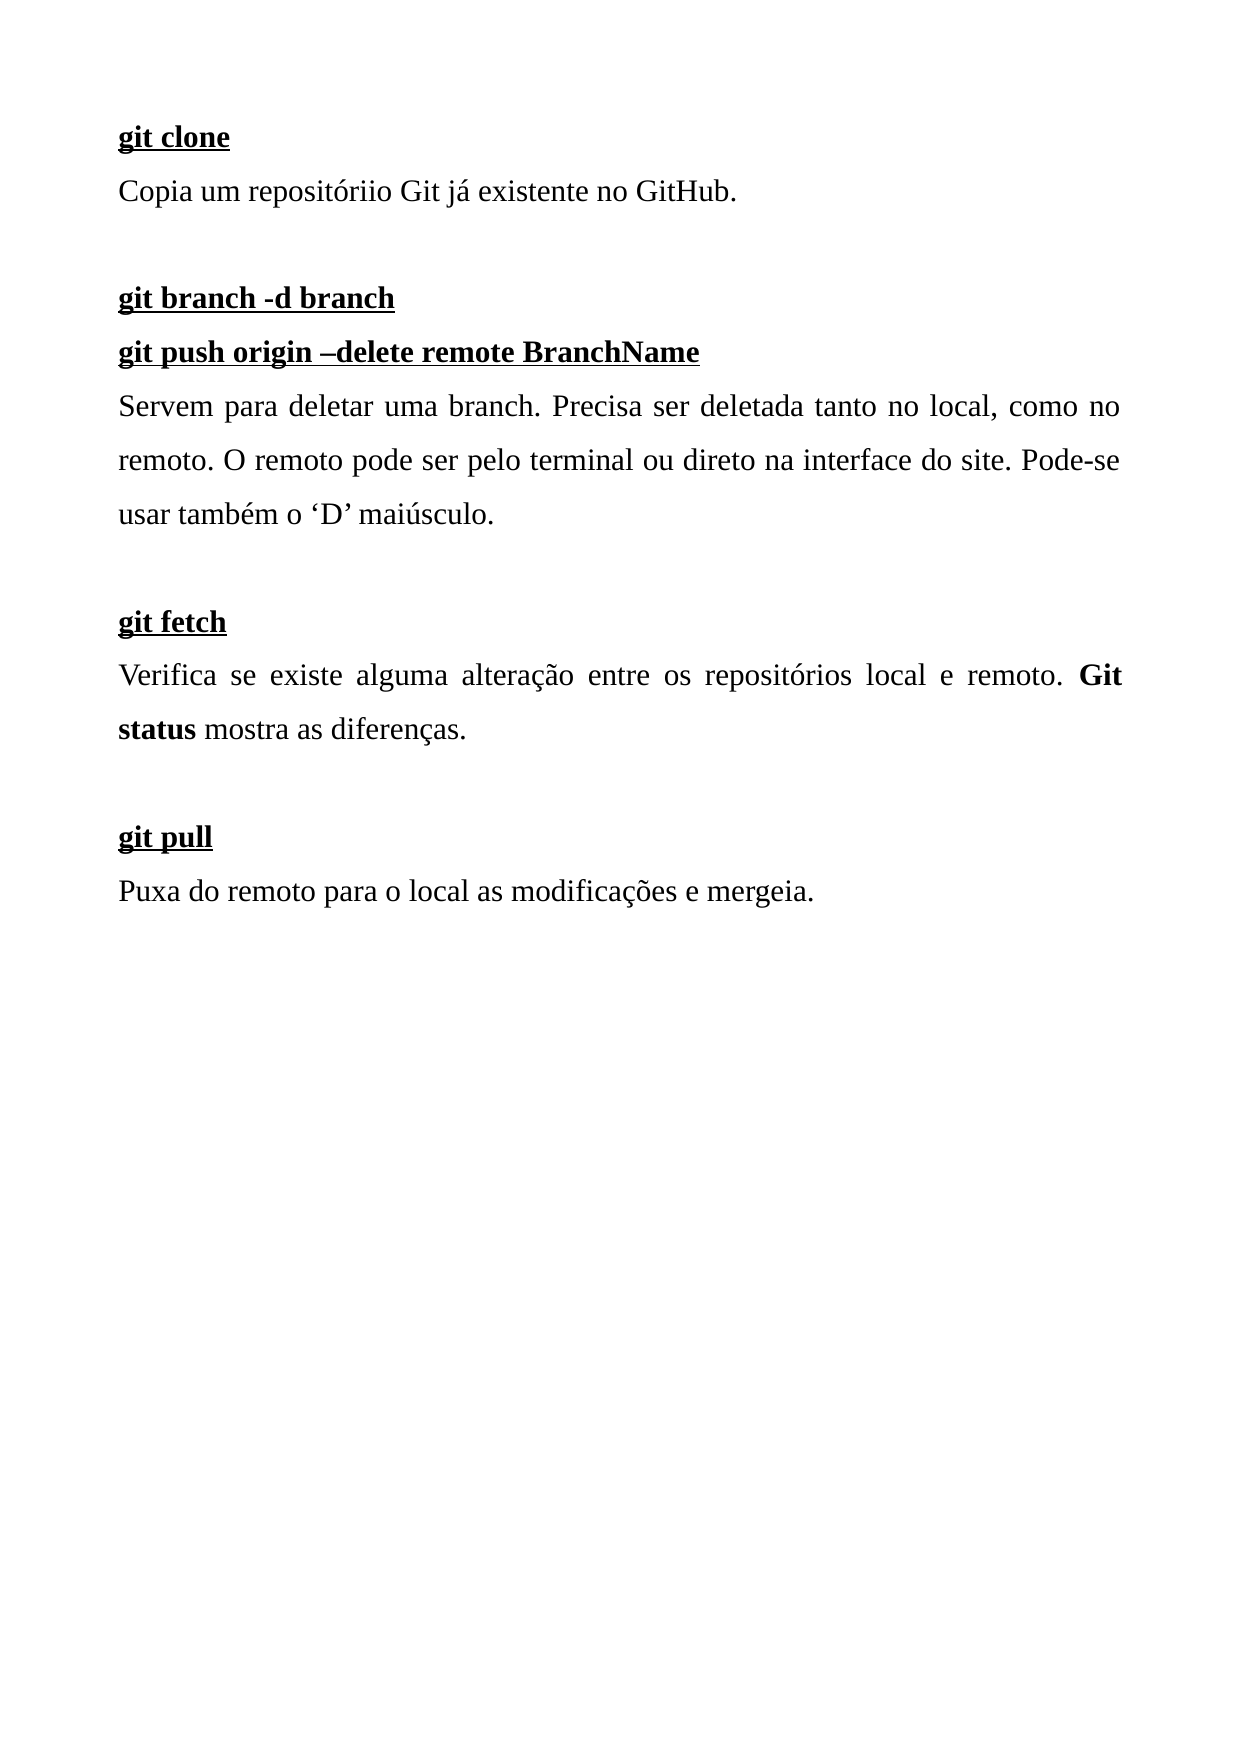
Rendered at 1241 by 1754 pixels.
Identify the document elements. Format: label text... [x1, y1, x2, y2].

text Puxa do remoto para o local as modificações e mergeia. [118, 872, 1122, 908]
text Servem para deletar uma branch. Precisa ser deletada tanto no local, como no remoto. O remoto pode ser pelo terminal ou direto na interface do site. Pode-se usar também o ‘D’ maiúsculo. [118, 387, 1122, 531]
text Verifica se existe alguma alteração entre os repositórios local e remoto. Git status mostra as diferenças. [118, 657, 1122, 746]
text git pull [118, 818, 1122, 854]
text Copia um repositóriio Git já existente no GitHub. [118, 172, 1122, 208]
text git push origin –delete remote BranchName [118, 333, 1122, 369]
text git fetch [118, 603, 1122, 639]
text git branch -d branch [118, 280, 1122, 316]
text git clone [118, 118, 1122, 154]
